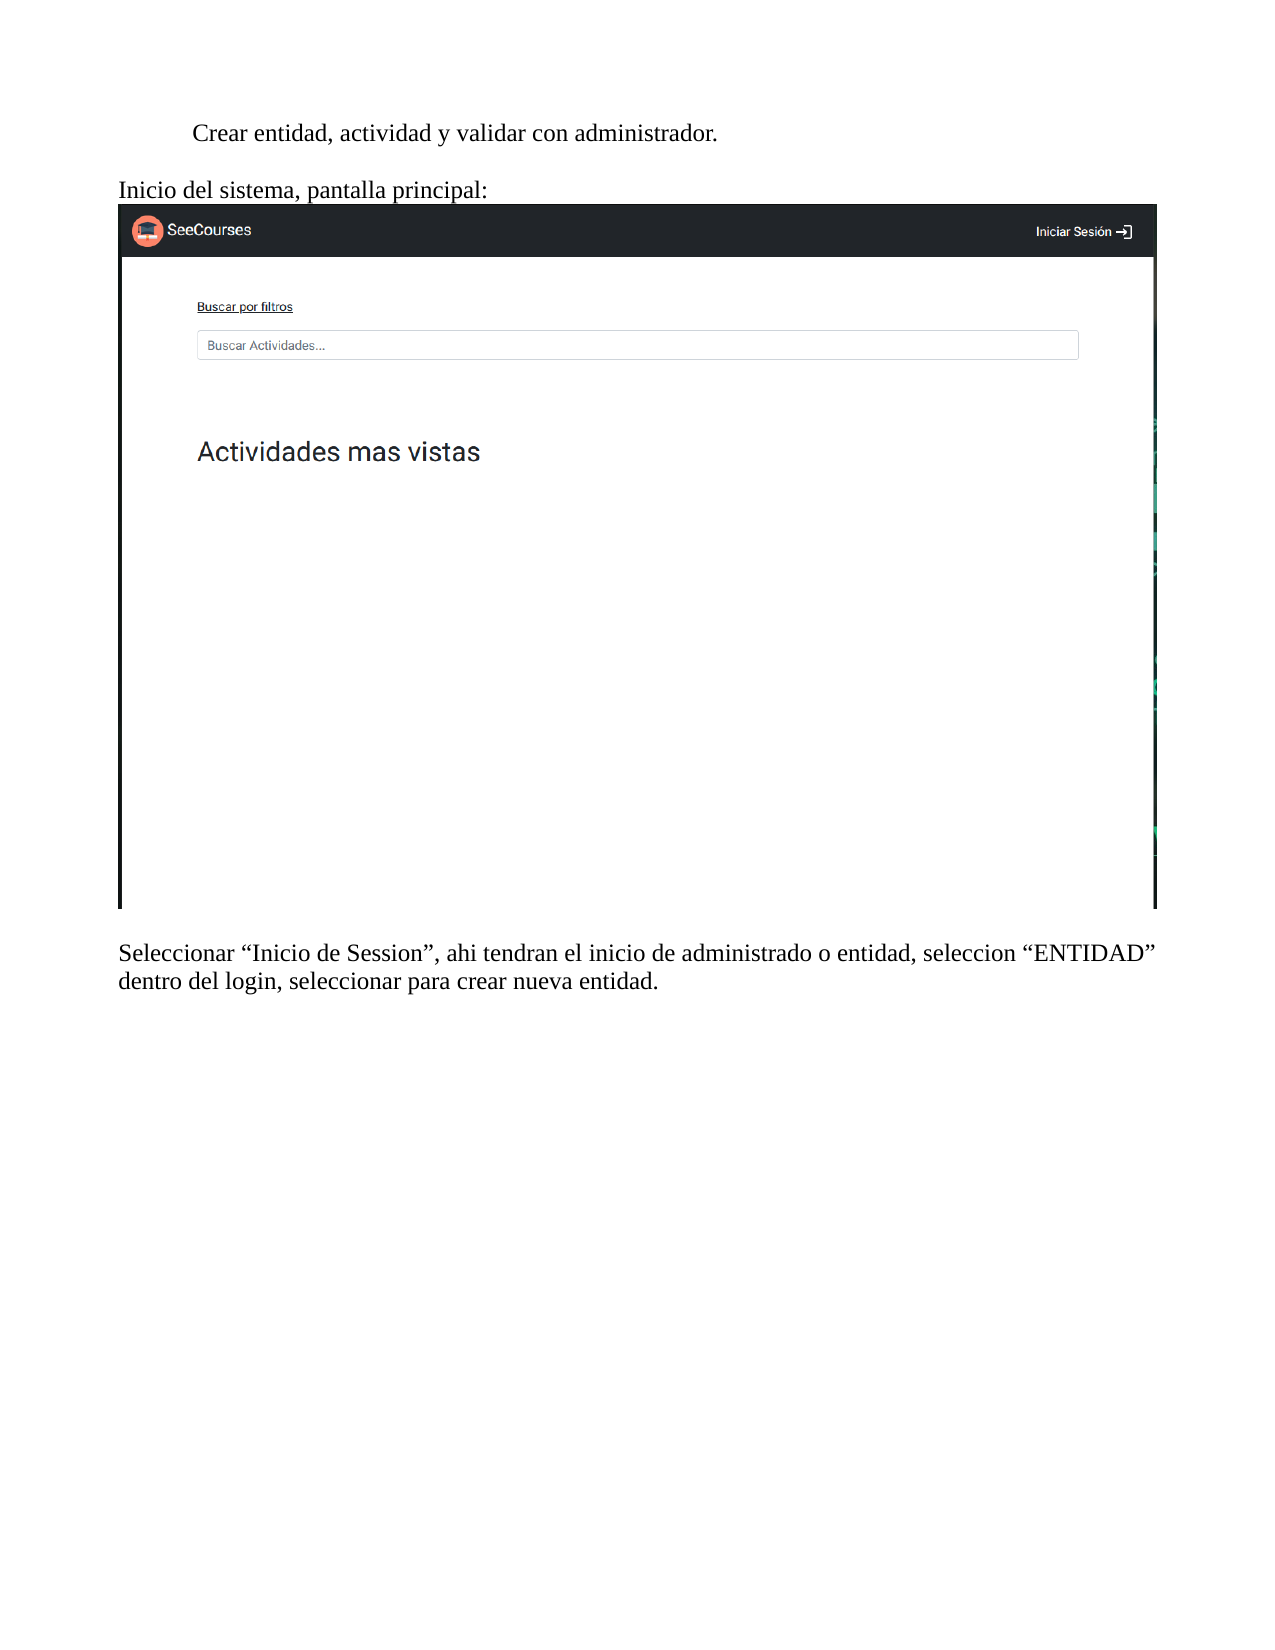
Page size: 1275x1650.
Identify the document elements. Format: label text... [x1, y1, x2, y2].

text Seleccionar “Inicio de Session”, ahi tendran el inicio de administrado o entidad, seleccion “ENTIDAD” [118, 938, 1157, 966]
text Inicio del sistema, pantalla principal: [118, 176, 1157, 204]
text dentro del login, seleccionar para crear nueva entidad. [118, 966, 1157, 995]
picture [118, 204, 1157, 909]
text Crear entidad, actividad y validar con administrador. [118, 118, 1157, 147]
